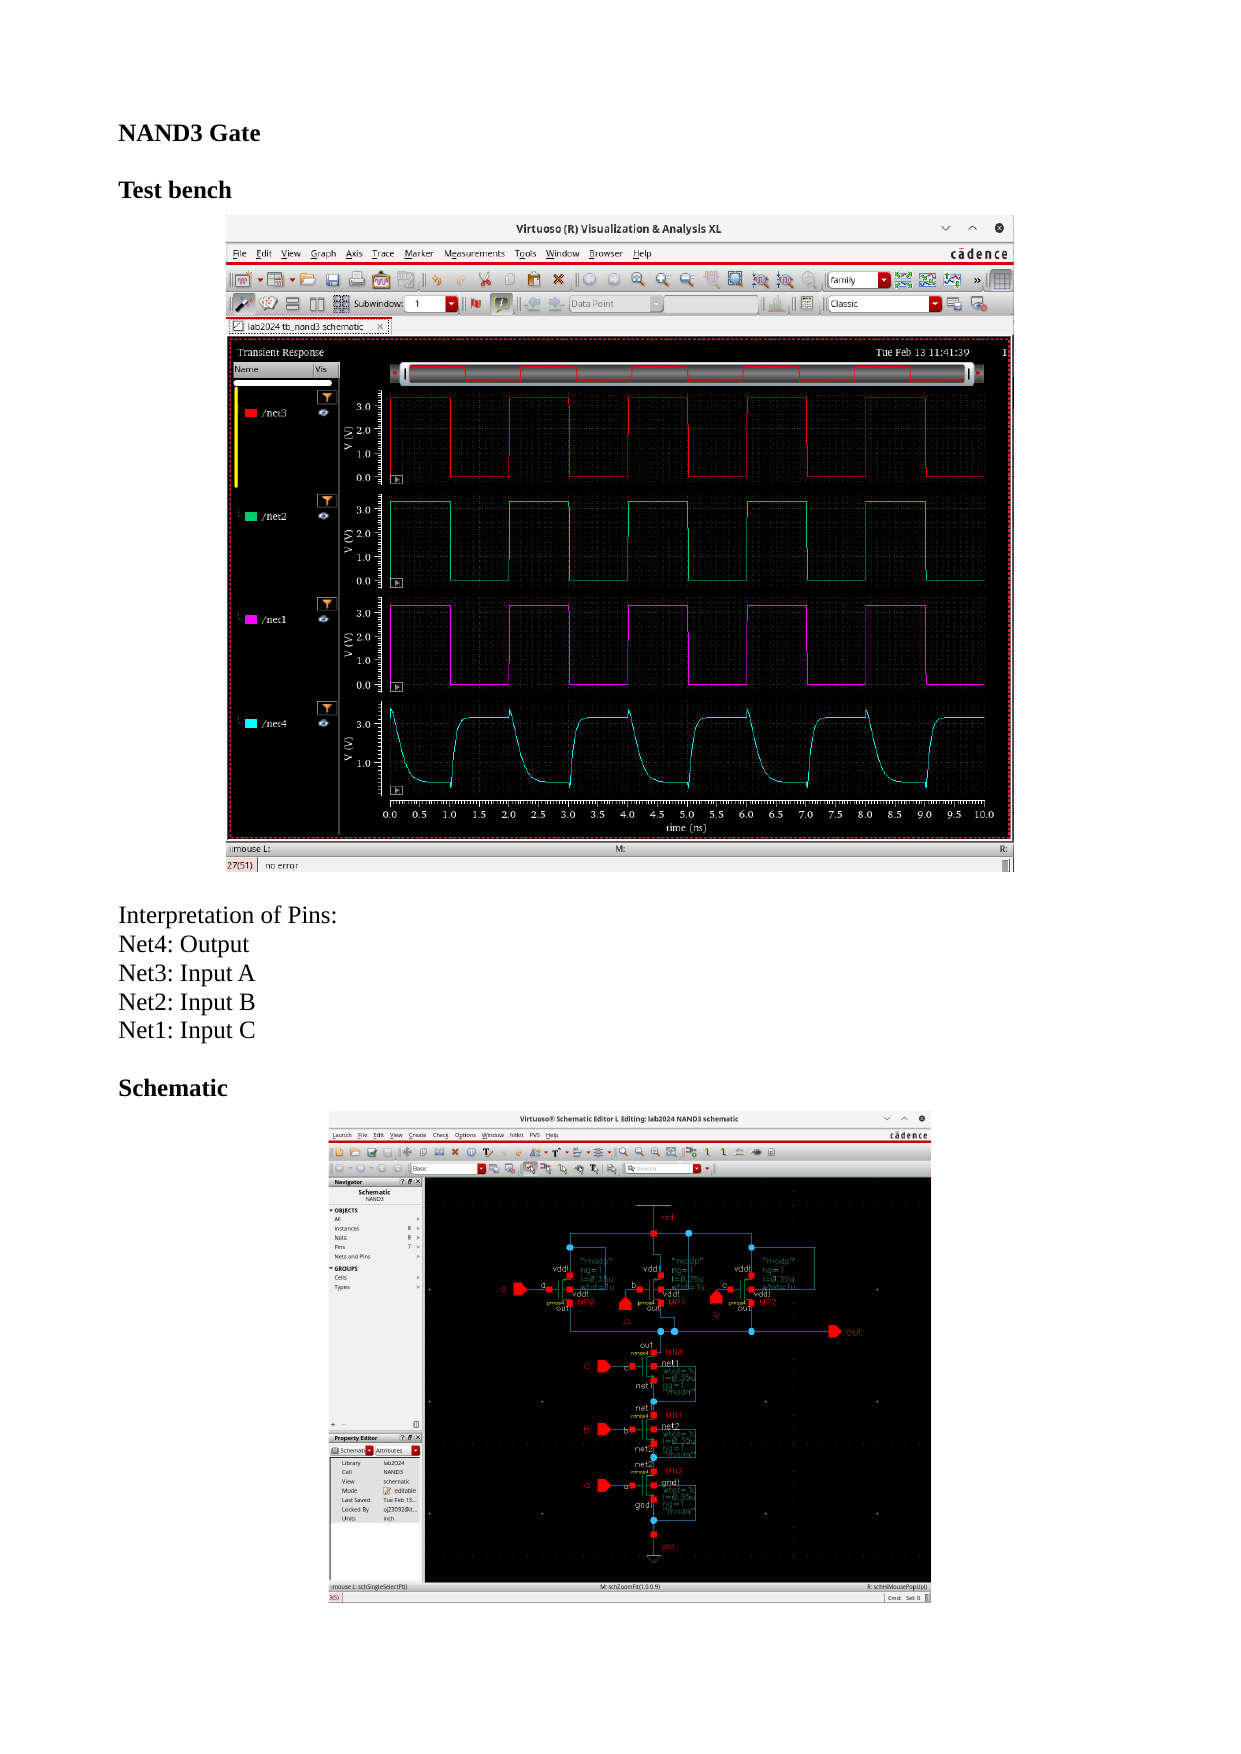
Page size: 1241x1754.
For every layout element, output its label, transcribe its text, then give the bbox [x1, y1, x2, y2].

picture [226, 215, 1014, 872]
text Schematic [118, 1073, 1122, 1102]
text Net2: Input B [118, 987, 1122, 1016]
text Interpretation of Pins: [118, 901, 1122, 929]
picture [328, 1111, 931, 1603]
text NAND3 Gate [118, 118, 1122, 147]
text Net1: Input C [118, 1016, 1122, 1044]
text Net3: Input A [118, 958, 1122, 987]
text Net4: Output [118, 929, 1122, 958]
text Test bench [118, 176, 1122, 204]
